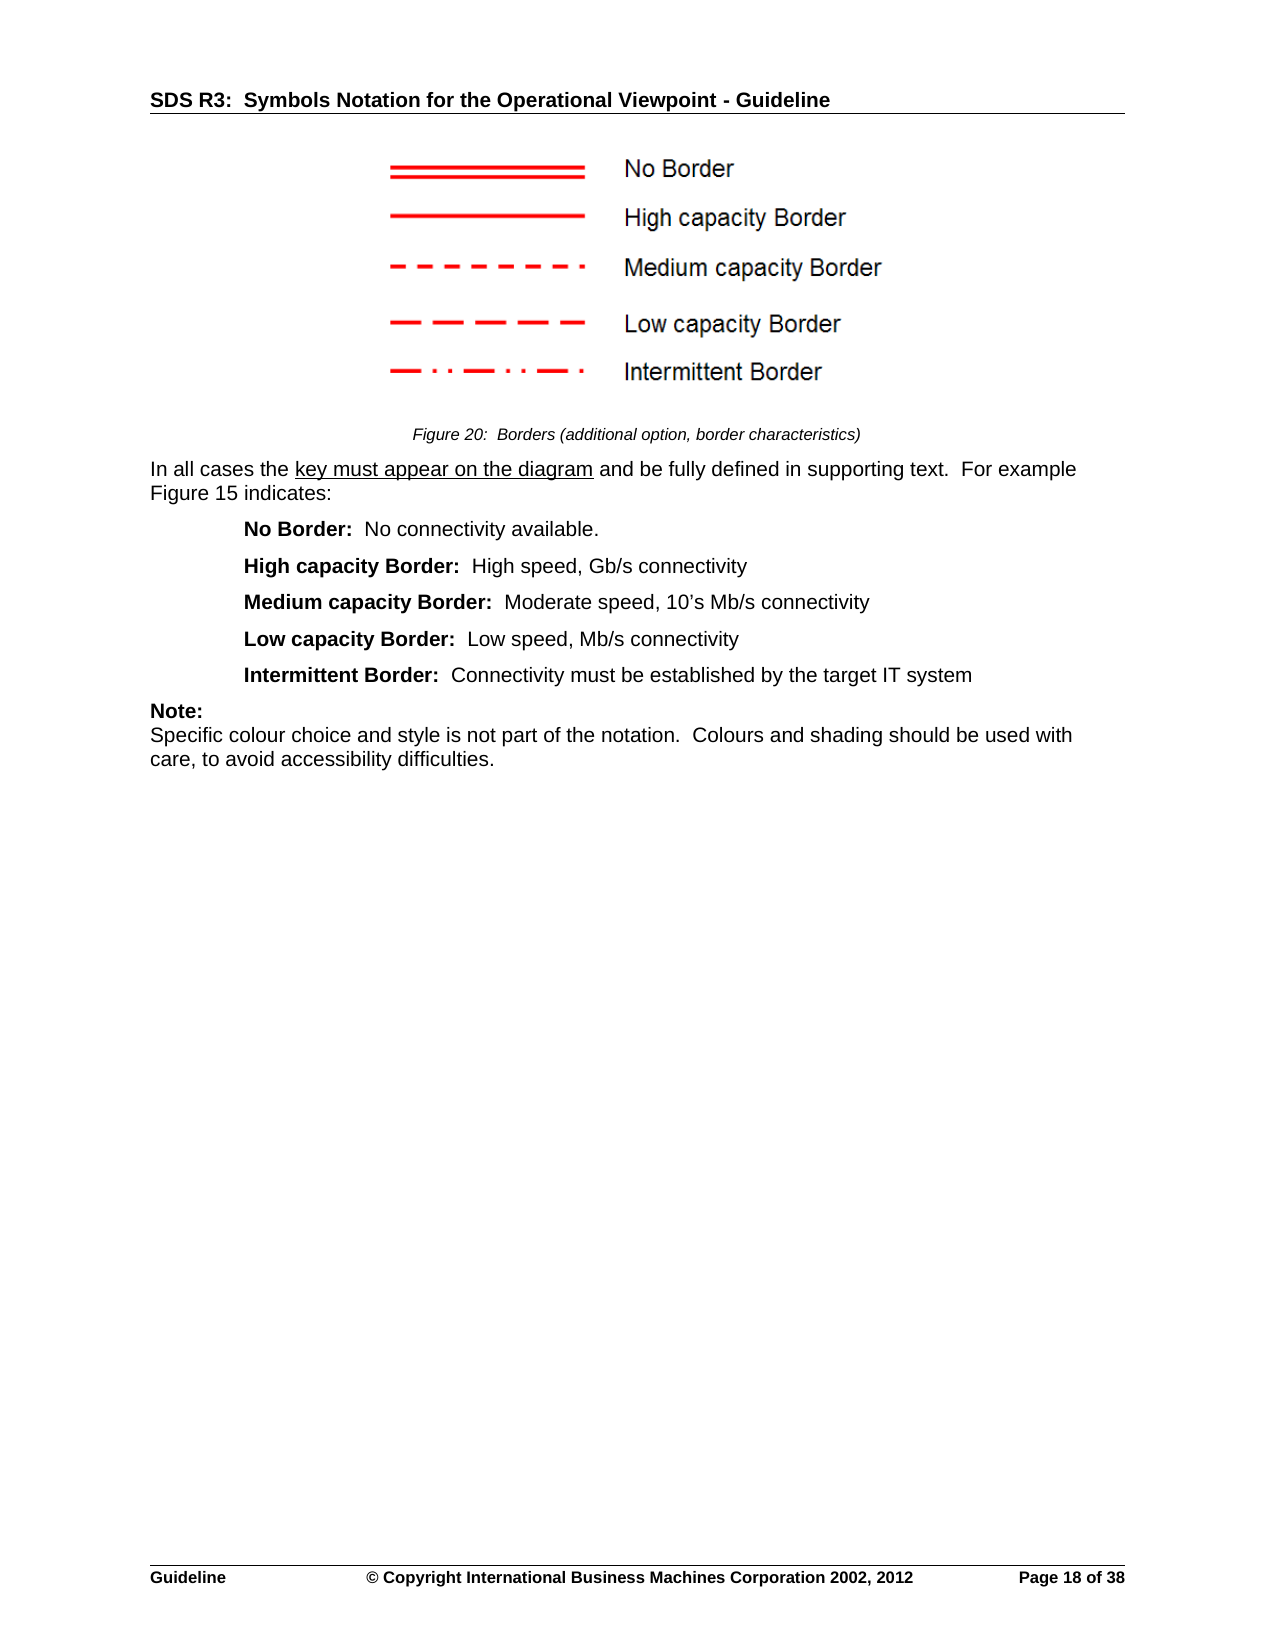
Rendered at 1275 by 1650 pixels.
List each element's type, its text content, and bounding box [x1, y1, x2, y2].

text High capacity Border: High speed, Gb/s connectivity [244, 553, 1125, 577]
text Intermittent Border: Connectivity must be established by the target IT system [244, 663, 1125, 687]
text Medium capacity Border: Moderate speed, 10’s Mb/s connectivity [244, 590, 1125, 614]
picture [382, 151, 893, 399]
text Note: Specific colour choice and style is not part of the notation. Colours and shading should be used with care, to avoid accessibility difficulties. [150, 699, 1125, 771]
text Figure 20: Borders (additional option, border characteristics) [150, 425, 1125, 444]
text Low capacity Border: Low speed, Mb/s connectivity [244, 626, 1125, 650]
text In all cases the key must appear on the diagram and be fully defined in supporting text. For example Figure 15 indicates: [150, 457, 1125, 504]
text No Border: No connectivity available. [244, 517, 1125, 541]
